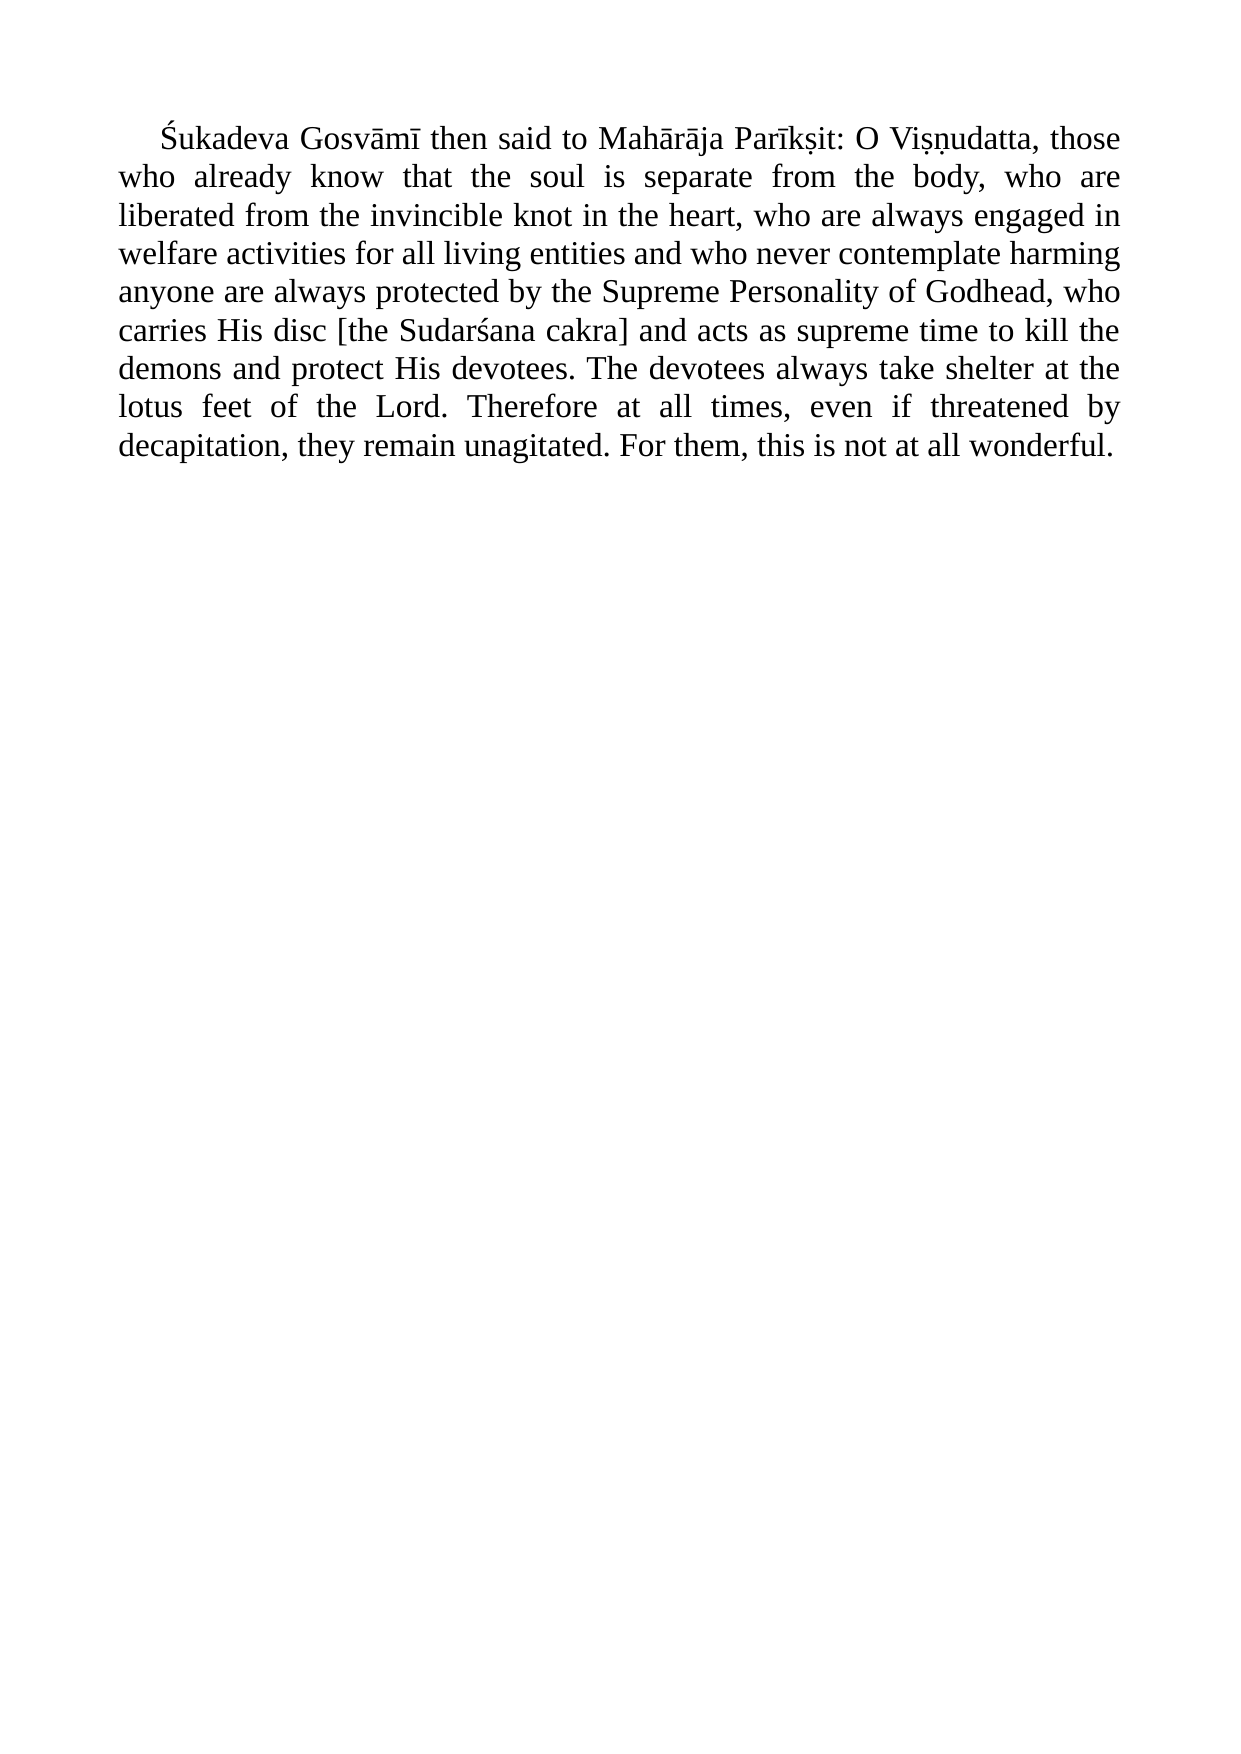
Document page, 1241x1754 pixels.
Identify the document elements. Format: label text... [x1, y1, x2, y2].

text Śukadeva Gosvāmī then said to Mahārāja Parīkṣit: O Viṣṇudatta, those who already know that the soul is separate from the body, who are liberated from the invincible knot in the heart, who are always engaged in welfare activities for all living entities and who never contemplate harming anyone are always protected by the Supreme Personality of Godhead, who carries His disc [the Sudarśana cakra] and acts as supreme time to kill the demons and protect His devotees. The devotees always take shelter at the lotus feet of the Lord. Therefore at all times, even if threatened by decapitation, they remain unagitated. For them, this is not at all wonderful. [118, 118, 1122, 463]
